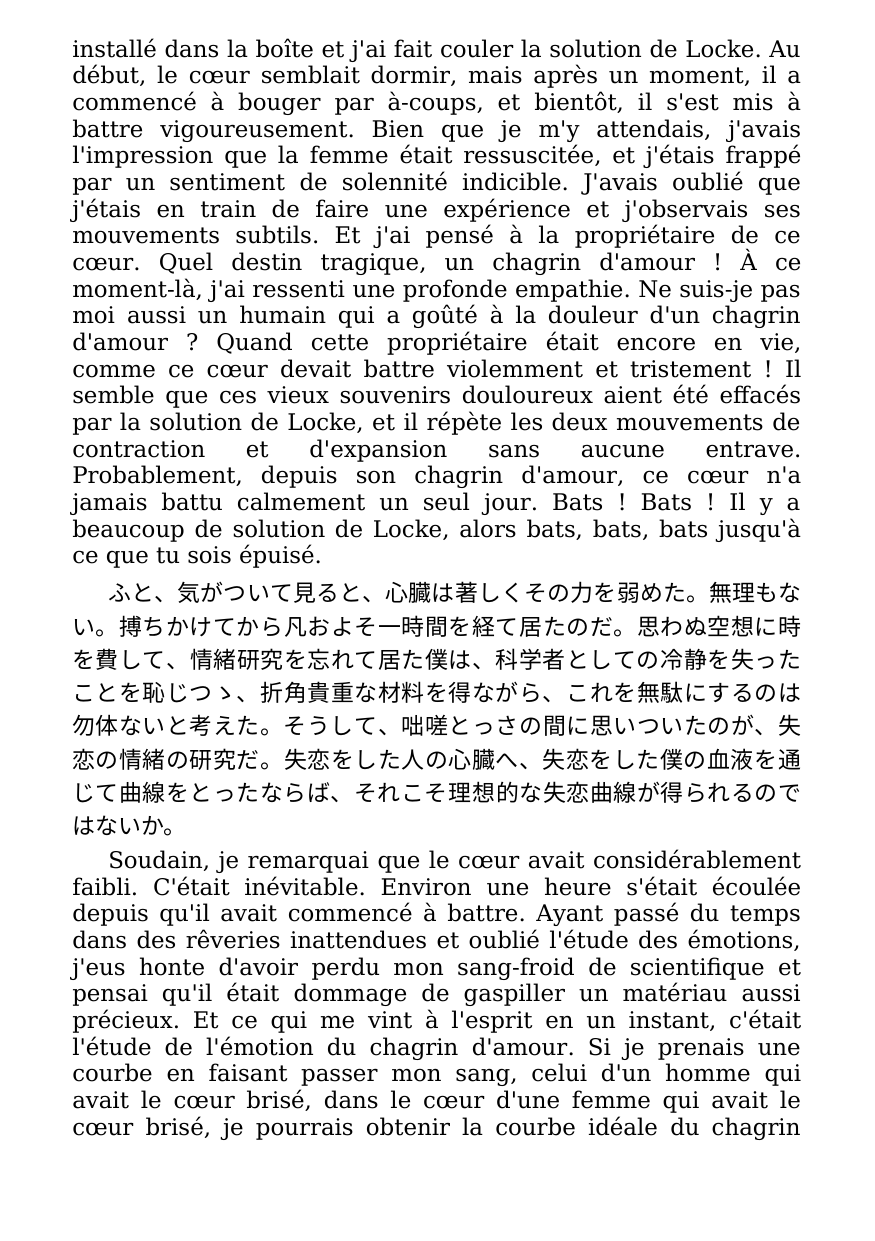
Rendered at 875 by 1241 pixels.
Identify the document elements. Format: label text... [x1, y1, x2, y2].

text Soudain, je remarquai que le cœur avait considérablement faibli. C'était inévitable. Environ une heure s'était écoulée depuis qu'il avait commencé à battre. Ayant passé du temps dans des rêveries inattendues et oublié l'étude des émotions, j'eus honte d'avoir perdu mon sang-froid de scientifique et pensai qu'il était dommage de gaspiller un matériau aussi précieux. Et ce qui me vint à l'esprit en un instant, c'était l'étude de l'émotion du chagrin d'amour. Si je prenais une courbe en faisant passer mon sang, celui d'un homme qui avait le cœur brisé, dans le cœur d'une femme qui avait le cœur brisé, je pourrais obtenir la courbe idéale du chagrin [72, 847, 802, 1140]
text ふと、気がついて見ると、心臓は著しくその力を弱めた。無理もない。搏ちかけてから凡およそ一時間を経て居たのだ。思わぬ空想に時を費して、情緒研究を忘れて居た僕は、科学者としての冷静を失ったことを恥じつゝ、折角貴重な材料を得ながら、これを無駄にするのは勿体ないと考えた。そうして、咄嗟とっさの間に思いついたのが、失恋の情緒の研究だ。失恋をした人の心臓へ、失恋をした僕の血液を通じて曲線をとったならば、それこそ理想的な失恋曲線が得られるのではないか。 [72, 575, 802, 841]
text installé dans la boîte et j'ai fait couler la solution de Locke. Au début, le cœur semblait dormir, mais après un moment, il a commencé à bouger par à-coups, et bientôt, il s'est mis à battre vigoureusement. Bien que je m'y attendais, j'avais l'impression que la femme était ressuscitée, et j'étais frappé par un sentiment de solennité indicible. J'avais oublié que j'étais en train de faire une expérience et j'observais ses mouvements subtils. Et j'ai pensé à la propriétaire de ce cœur. Quel destin tragique, un chagrin d'amour ! À ce moment-là, j'ai ressenti une profonde empathie. Ne suis-je pas moi aussi un humain qui a goûté à la douleur d'un chagrin d'amour ? Quand cette propriétaire était encore en vie, comme ce cœur devait battre violemment et tristement ! Il semble que ces vieux souvenirs douloureux aient été effacés par la solution de Locke, et il répète les deux mouvements de contraction et d'expansion sans aucune entrave. Probablement, depuis son chagrin d'amour, ce cœur n'a jamais battu calmement un seul jour. Bats ! Bats ! Il y a beaucoup de solution de Locke, alors bats, bats, bats jusqu'à ce que tu sois épuisé. [72, 36, 802, 569]
